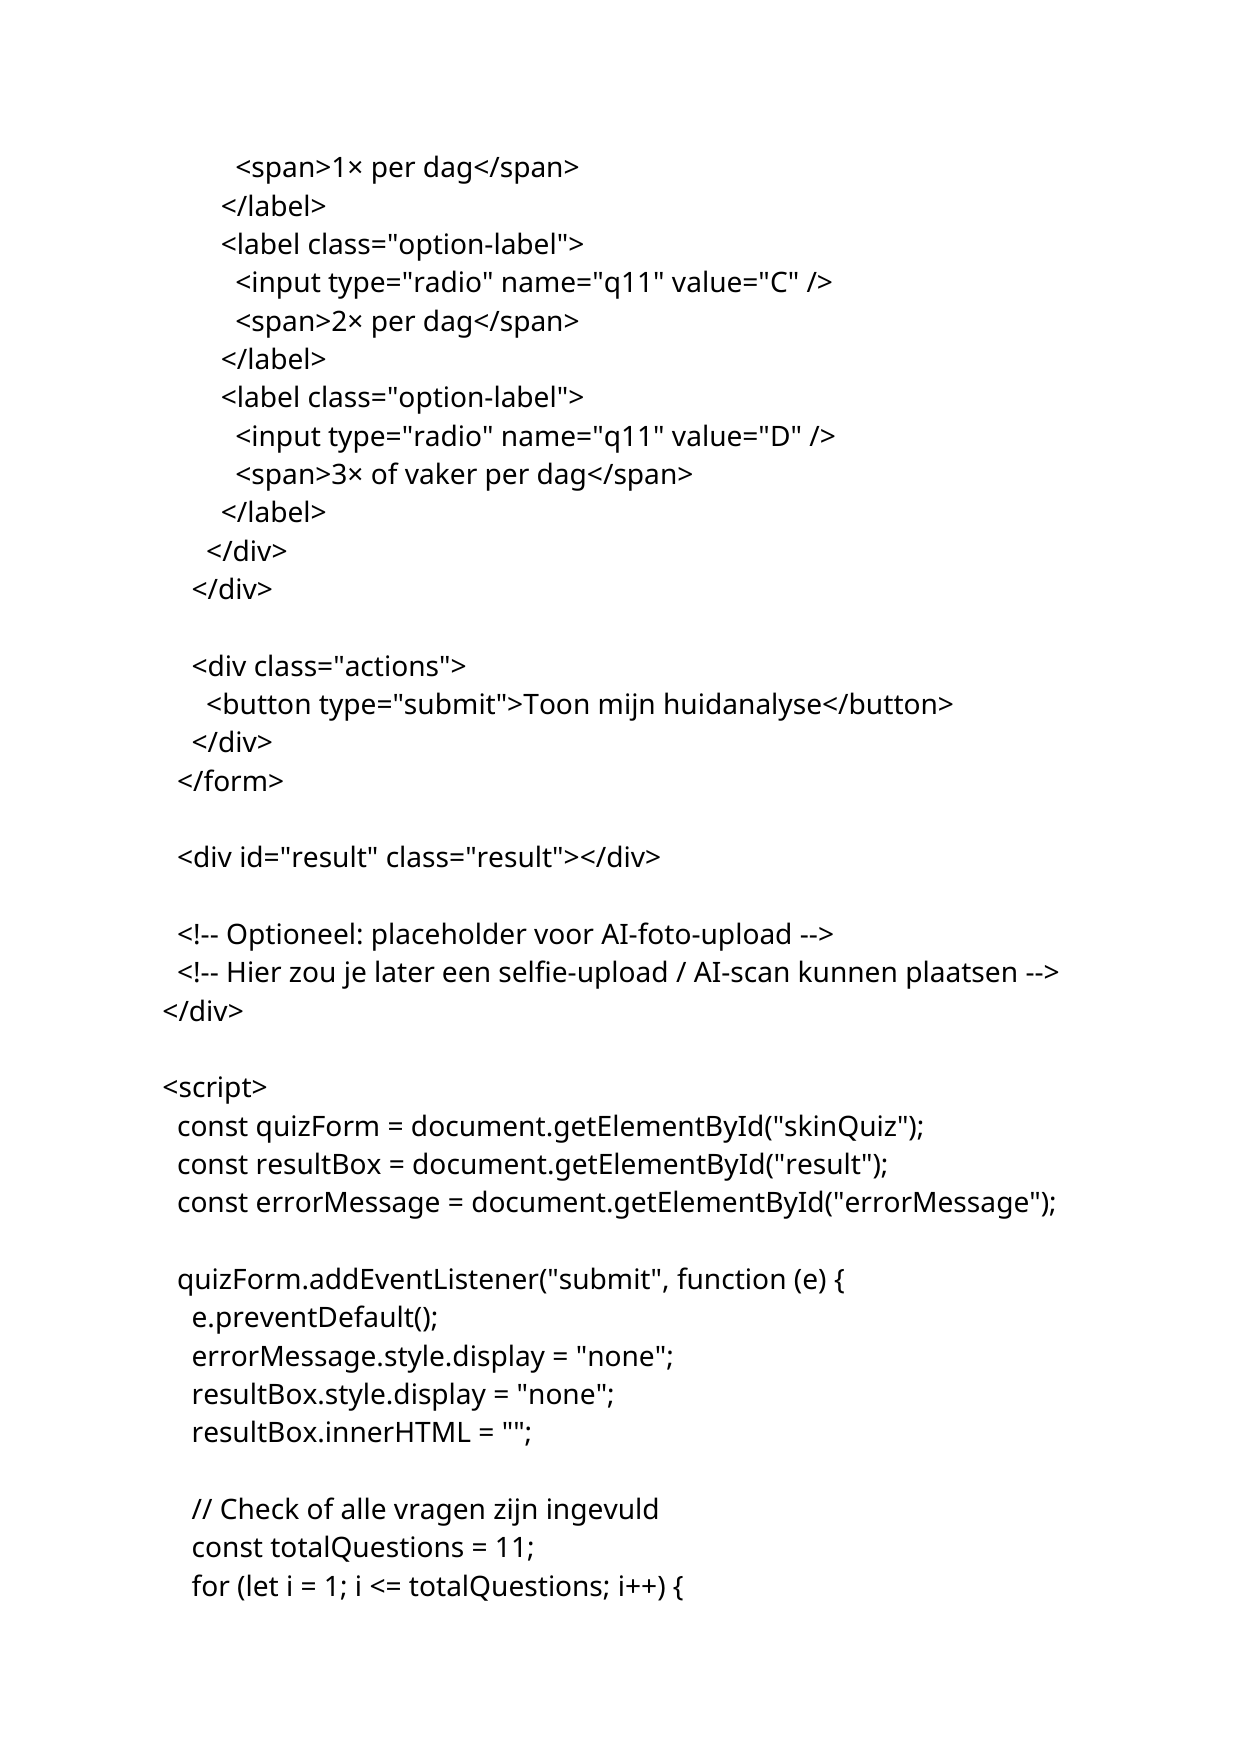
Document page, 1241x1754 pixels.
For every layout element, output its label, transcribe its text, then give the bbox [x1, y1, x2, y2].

text </div> [148, 531, 1093, 569]
text const errorMessage = document.getElementById("errorMessage"); [148, 1183, 1093, 1221]
text const quizForm = document.getElementById("skinQuiz"); [148, 1106, 1093, 1144]
text </div> [148, 569, 1093, 608]
text </label> [148, 339, 1093, 378]
text resultBox.innerHTML = ""; [148, 1413, 1093, 1451]
text <script> [148, 1068, 1093, 1106]
text </label> [148, 493, 1093, 531]
text <span>2× per dag</span> [148, 301, 1093, 339]
text </div> [148, 723, 1093, 761]
text <span>3× of vaker per dag</span> [148, 454, 1093, 493]
text <input type="radio" name="q11" value="C" /> [148, 263, 1093, 301]
text <span>1× per dag</span> [148, 148, 1093, 186]
text <label class="option-label"> [148, 224, 1093, 263]
text quizForm.addEventListener("submit", function (e) { [148, 1259, 1093, 1298]
text </div> [148, 991, 1093, 1029]
text <!-- Optioneel: placeholder voor AI-foto-upload --> [148, 914, 1093, 953]
text errorMessage.style.display = "none"; [148, 1336, 1093, 1374]
text </form> [148, 761, 1093, 799]
text <input type="radio" name="q11" value="D" /> [148, 416, 1093, 454]
text for (let i = 1; i <= totalQuestions; i++) { [148, 1566, 1093, 1604]
text <div class="actions"> [148, 646, 1093, 684]
text <div id="result" class="result"></div> [148, 838, 1093, 876]
text <label class="option-label"> [148, 378, 1093, 416]
text <!-- Hier zou je later een selfie-upload / AI-scan kunnen plaatsen --> [148, 953, 1093, 991]
text <button type="submit">Toon mijn huidanalyse</button> [148, 684, 1093, 723]
text resultBox.style.display = "none"; [148, 1374, 1093, 1413]
text e.preventDefault(); [148, 1298, 1093, 1336]
text </label> [148, 186, 1093, 224]
text // Check of alle vragen zijn ingevuld [148, 1489, 1093, 1528]
text const resultBox = document.getElementById("result"); [148, 1144, 1093, 1183]
text const totalQuestions = 11; [148, 1528, 1093, 1566]
